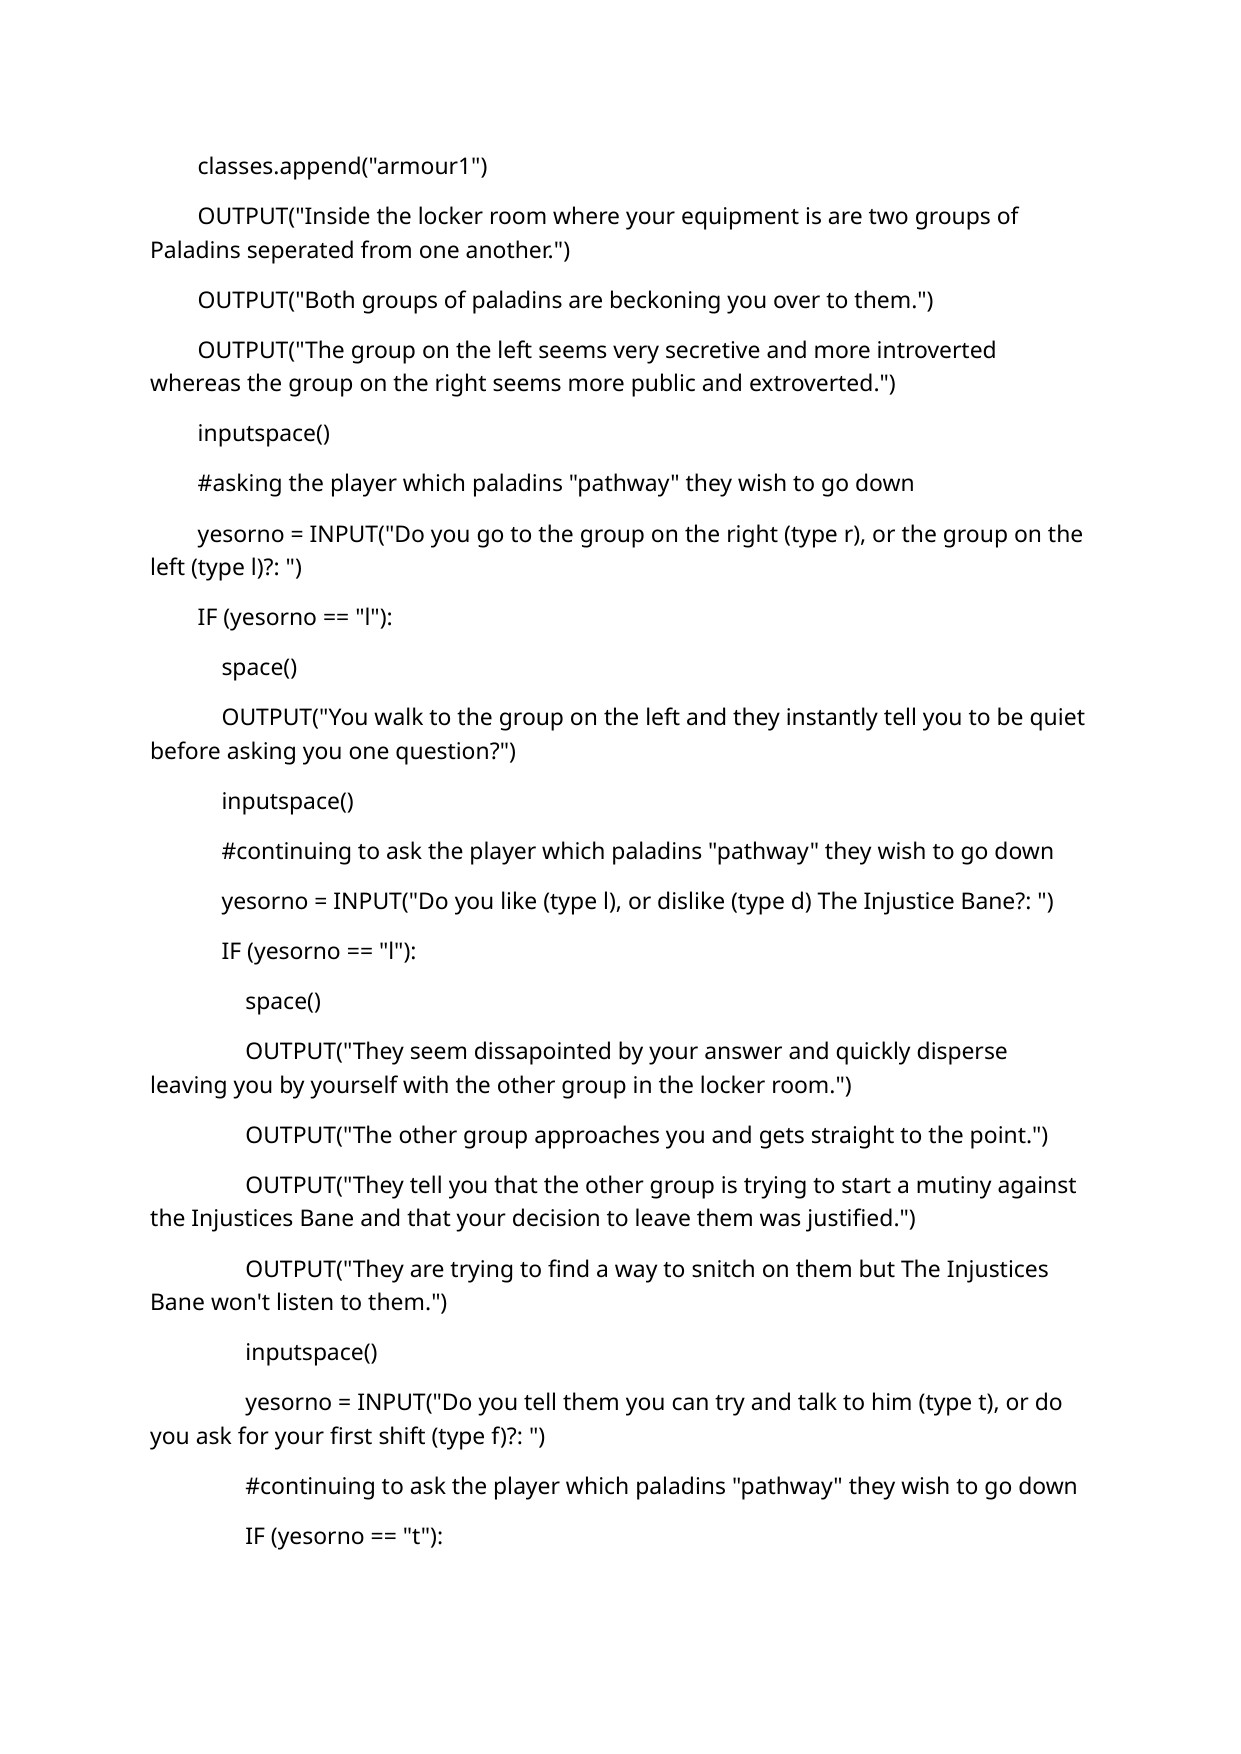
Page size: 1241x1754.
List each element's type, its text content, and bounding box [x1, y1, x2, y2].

text OUTPUT("You walk to the group on the left and they instantly tell you to be quiet before asking you one question?") [150, 701, 1090, 766]
text space() [150, 651, 1090, 682]
text inputspace() [150, 417, 1090, 448]
text IF (yesorno == "l"): [150, 935, 1090, 966]
text OUTPUT("They seem dissapointed by your answer and quickly disperse leaving you by yourself with the other group in the locker room.") [150, 1035, 1090, 1100]
text yesorno = INPUT("Do you go to the group on the right (type r), or the group on the left (type l)?: ") [150, 517, 1090, 582]
text OUTPUT("Both groups of paladins are beckoning you over to them.") [150, 284, 1090, 315]
text space() [150, 985, 1090, 1016]
text yesorno = INPUT("Do you tell them you can try and talk to him (type t), or do you ask for your first shift (type f)?: ") [150, 1386, 1090, 1451]
text yesorno = INPUT("Do you like (type l), or dislike (type d) The Injustice Bane?: ") [150, 885, 1090, 916]
text #asking the player which paladins "pathway" they wish to go down [150, 467, 1090, 499]
text OUTPUT("Inside the locker room where your equipment is are two groups of Paladins seperated from one another.") [150, 200, 1090, 265]
text OUTPUT("The other group approaches you and gets straight to the point.") [150, 1119, 1090, 1150]
text IF (yesorno == "l"): [150, 601, 1090, 632]
text IF (yesorno == "t"): [150, 1520, 1090, 1551]
text OUTPUT("They are trying to find a way to snitch on them but The Injustices Bane won't listen to them.") [150, 1252, 1090, 1317]
text inputspace() [150, 785, 1090, 816]
text #continuing to ask the player which paladins "pathway" they wish to go down [150, 835, 1090, 866]
text classes.append("armour1") [150, 150, 1090, 181]
text #continuing to ask the player which paladins "pathway" they wish to go down [150, 1470, 1090, 1501]
text OUTPUT("The group on the left seems very secretive and more introverted whereas the group on the right seems more public and extroverted.") [150, 334, 1090, 398]
text inputspace() [150, 1336, 1090, 1367]
text OUTPUT("They tell you that the other group is trying to start a mutiny against the Injustices Bane and that your decision to leave them was justified.") [150, 1169, 1090, 1234]
